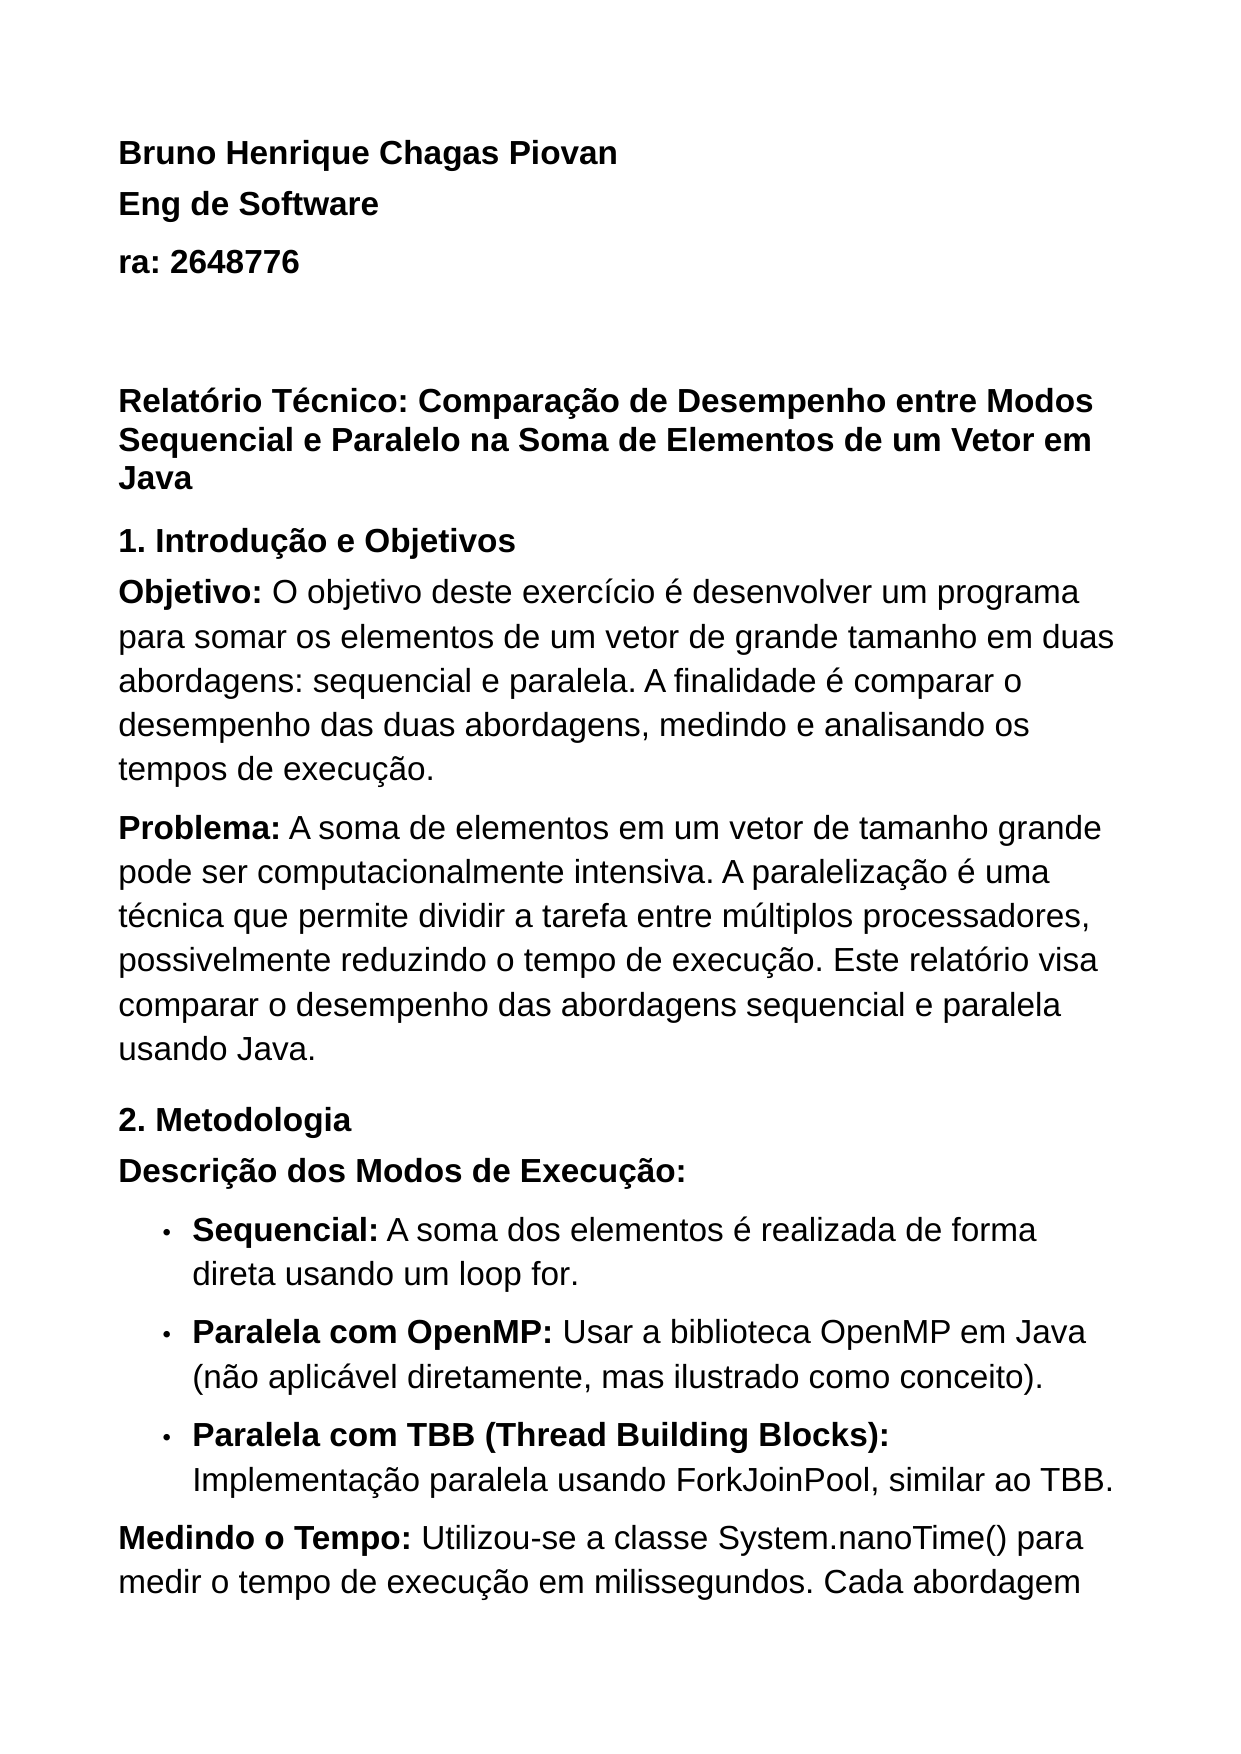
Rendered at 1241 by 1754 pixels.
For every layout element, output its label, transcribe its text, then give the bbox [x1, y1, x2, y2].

subtitle Bruno Henrique Chagas Piovan [118, 133, 1122, 171]
text Descrição dos Modos de Execução: [118, 1151, 1122, 1189]
subtitle 2. Metodologia [118, 1100, 1122, 1138]
list Paralela com TBB (Thread Building Blocks): Implementação paralela usando ForkJoinPool, similar ao TBB. [162, 1416, 1122, 1498]
subtitle 1. Introdução e Objetivos [118, 522, 1122, 560]
list Paralela com OpenMP: Usar a biblioteca OpenMP em Java (não aplicável diretamente, mas ilustrado como conceito). [162, 1313, 1122, 1395]
text Objetivo: O objetivo deste exercício é desenvolver um programa para somar os elementos de um vetor de grande tamanho em duas abordagens: sequencial e paralela. A finalidade é comparar o desempenho das duas abordagens, medindo e analisando os tempos de execução. [118, 572, 1122, 788]
text Eng de Software [118, 184, 1122, 222]
list Sequencial: A soma dos elementos é realizada de forma direta usando um loop for. [162, 1210, 1122, 1292]
text ra: 2648776 [118, 242, 1122, 281]
subtitle Relatório Técnico: Comparação de Desempenho entre Modos Sequencial e Paralelo na Soma de Elementos de um Vetor em Java [118, 381, 1122, 497]
text Medindo o Tempo: Utilizou-se a classe System.nanoTime() para medir o tempo de execução em milissegundos. Cada abordagem [118, 1518, 1122, 1601]
text Problema: A soma de elementos em um vetor de tamanho grande pode ser computacionalmente intensiva. A paralelização é uma técnica que permite dividir a tarefa entre múltiplos processadores, possivelmente reduzindo o tempo de execução. Este relatório visa comparar o desempenho das abordagens sequencial e paralela usando Java. [118, 808, 1122, 1067]
